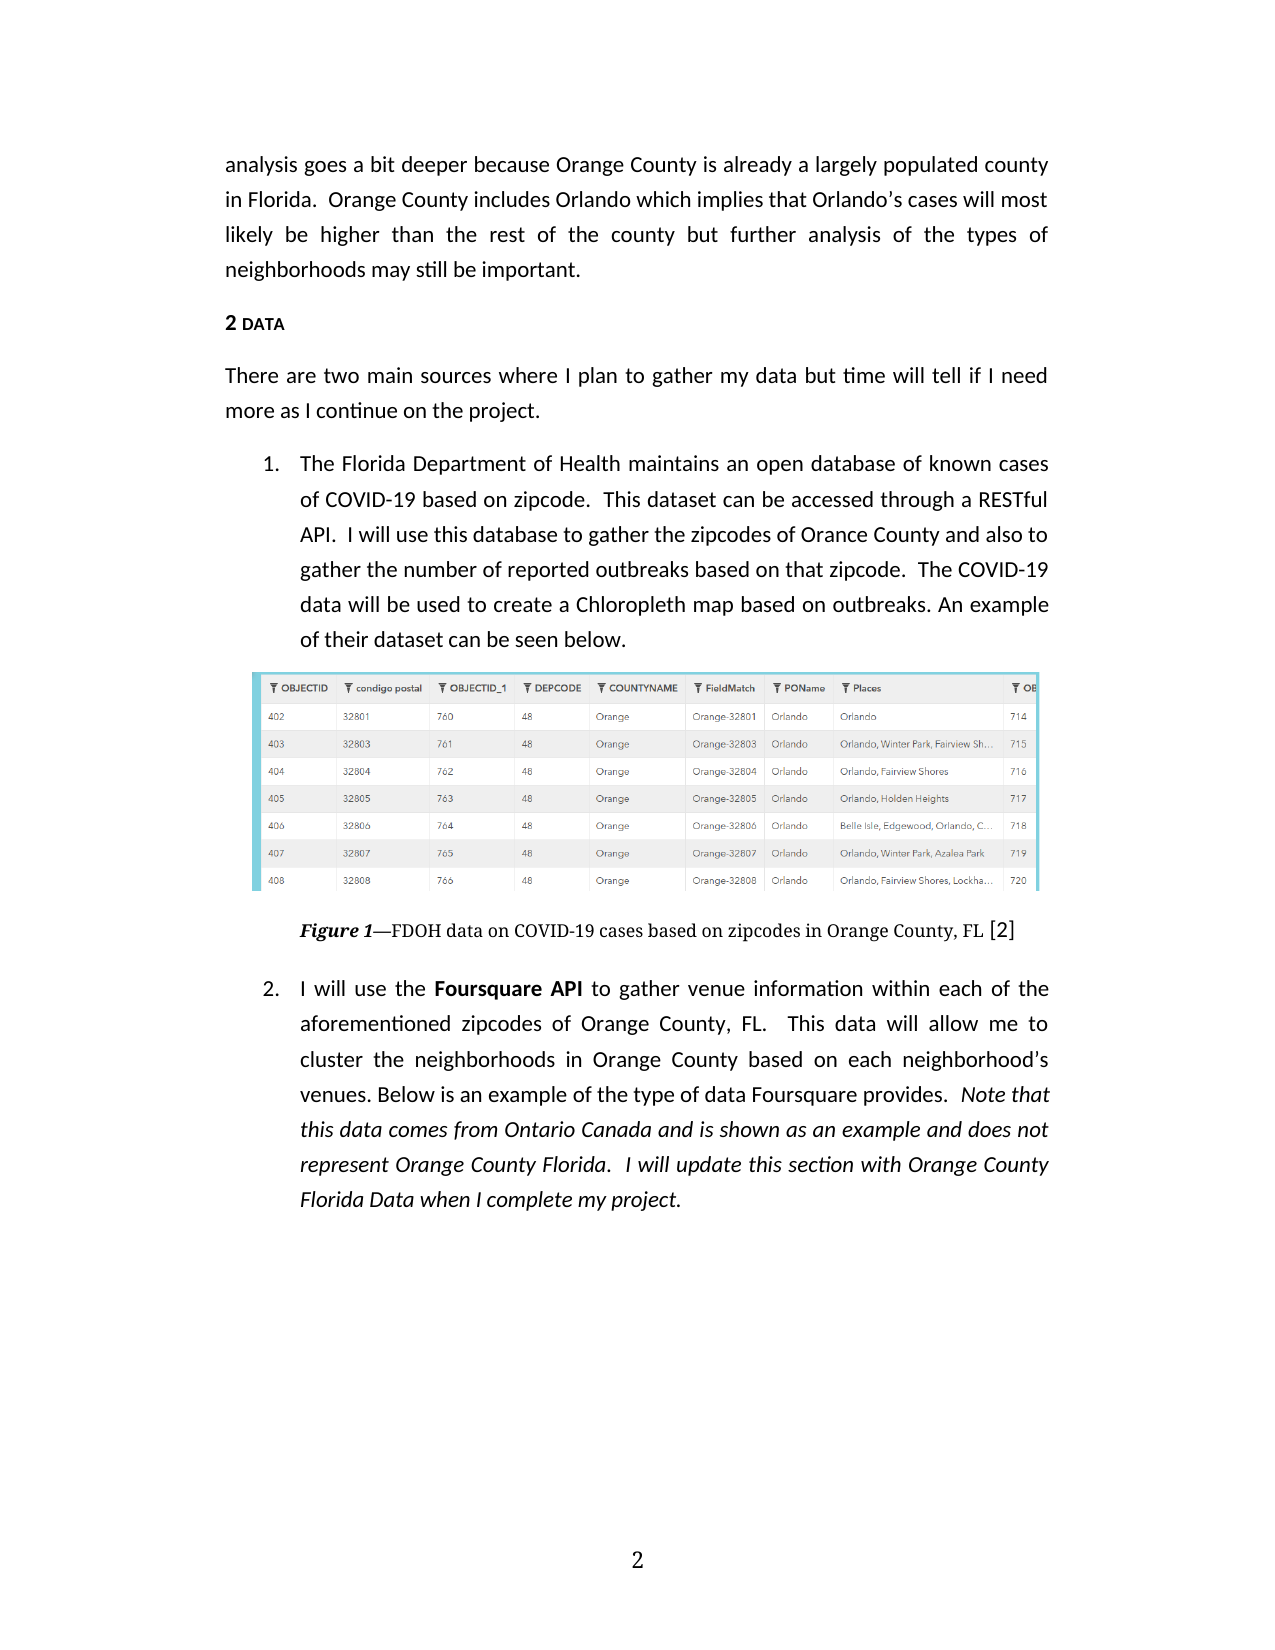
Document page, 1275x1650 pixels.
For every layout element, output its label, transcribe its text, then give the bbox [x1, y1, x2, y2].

list I will use the Foursquare API to gather venue information within each of the aforementioned zipcodes of Orange County, FL. This data will allow me to cluster the neighborhoods in Orange County based on each neighborhood’s venues. Below is an example of the type of data Foursquare provides. Note that this data comes from Ontario Canada and is shown as an example and does not represent Orange County Florida. I will update this section with Orange County Florida Data when I complete my project. [262, 974, 1050, 1213]
list Figure 1—FDOH data on COVID-19 cases based on zipcodes in Orange County, FL [2] [262, 678, 1050, 943]
text analysis goes a bit deeper because Orange County is already a largely populated county in Florida. Orange County includes Orlando which implies that Orlando’s cases will most likely be higher than the rest of the county but further analysis of the types of neighborhoods may still be important. [225, 150, 1050, 284]
subtitle 2 data [225, 308, 1050, 337]
picture [252, 672, 1040, 891]
list The Florida Department of Health maintains an open database of known cases of COVID-19 based on zipcode. This dataset can be accessed through a RESTful API. I will use this database to gather the zipcodes of Orance County and also to gather the number of reported outbreaks based on that zipcode. The COVID-19 data will be used to create a Chloropleth map based on outbreaks. An example of their dataset can be seen below. [262, 449, 1050, 654]
text There are two main sources where I plan to gather my data but time will tell if I need more as I continue on the project. [225, 361, 1050, 425]
